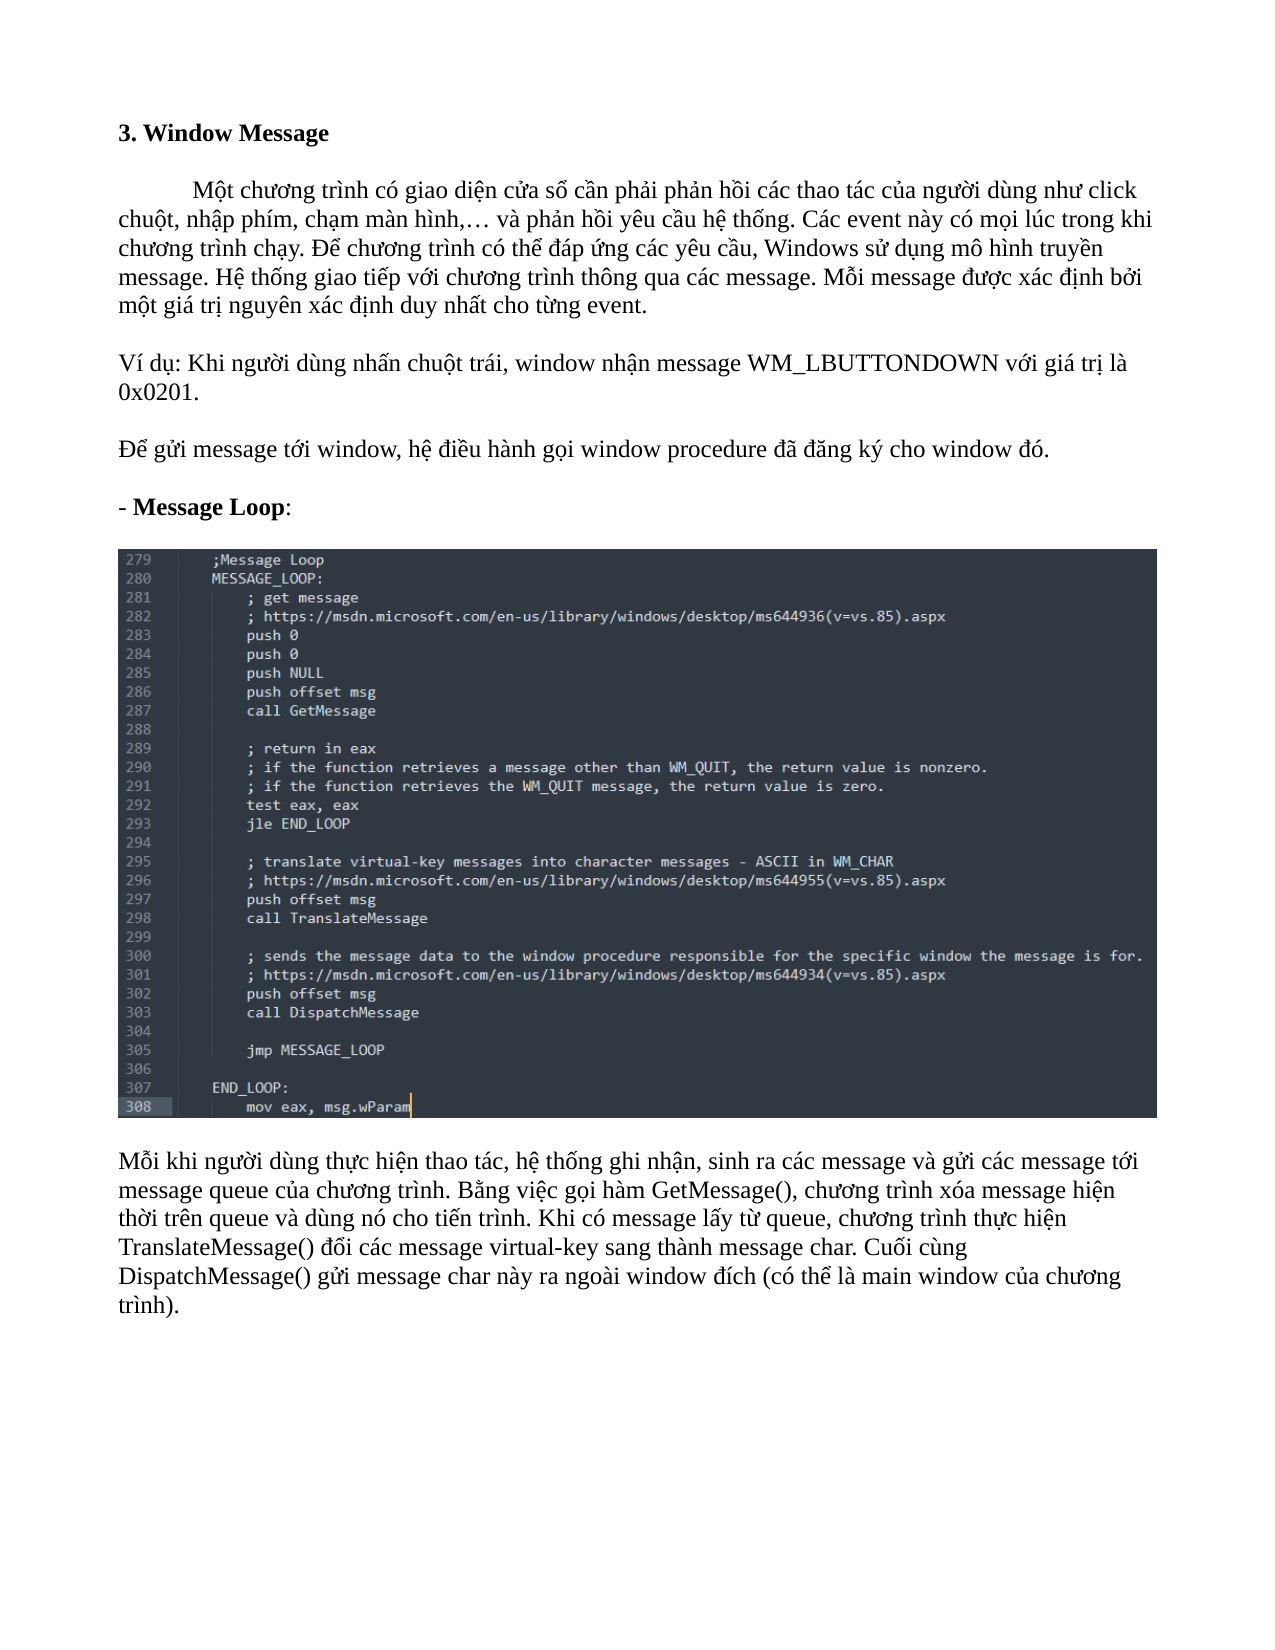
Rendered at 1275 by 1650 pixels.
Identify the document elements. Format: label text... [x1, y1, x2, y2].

text Ví dụ: Khi người dùng nhấn chuột trái, window nhận message WM_LBUTTONDOWN với giá trị là 0x0201. [118, 348, 1157, 406]
text Mỗi khi người dùng thực hiện thao tác, hệ thống ghi nhận, sinh ra các message và gửi các message tới message queue của chương trình. Bằng việc gọi hàm GetMessage(), chương trình xóa message hiện thời trên queue và dùng nó cho tiến trình. Khi có message lấy từ queue, chương trình thực hiện TranslateMessage() đổi các message virtual-key sang thành message char. Cuối cùng DispatchMessage() gửi message char này ra ngoài window đích (có thể là main window của chương trình). [118, 1118, 1157, 1318]
text Để gửi message tới window, hệ điều hành gọi window procedure đã đăng ký cho window đó. [118, 434, 1157, 463]
text 3. Window Message [118, 118, 1157, 147]
picture [118, 549, 1157, 1118]
text Một chương trình có giao diện cửa sổ cần phải phản hồi các thao tác của người dùng như click chuột, nhập phím, chạm màn hình,… và phản hồi yêu cầu hệ thống. Các event này có mọi lúc trong khi chương trình chạy. Để chương trình có thể đáp ứng các yêu cầu, Windows sử dụng mô hình truyền message. Hệ thống giao tiếp với chương trình thông qua các message. Mỗi message được xác định bởi một giá trị nguyên xác định duy nhất cho từng event. [118, 176, 1157, 319]
text - Message Loop: [118, 492, 1157, 521]
